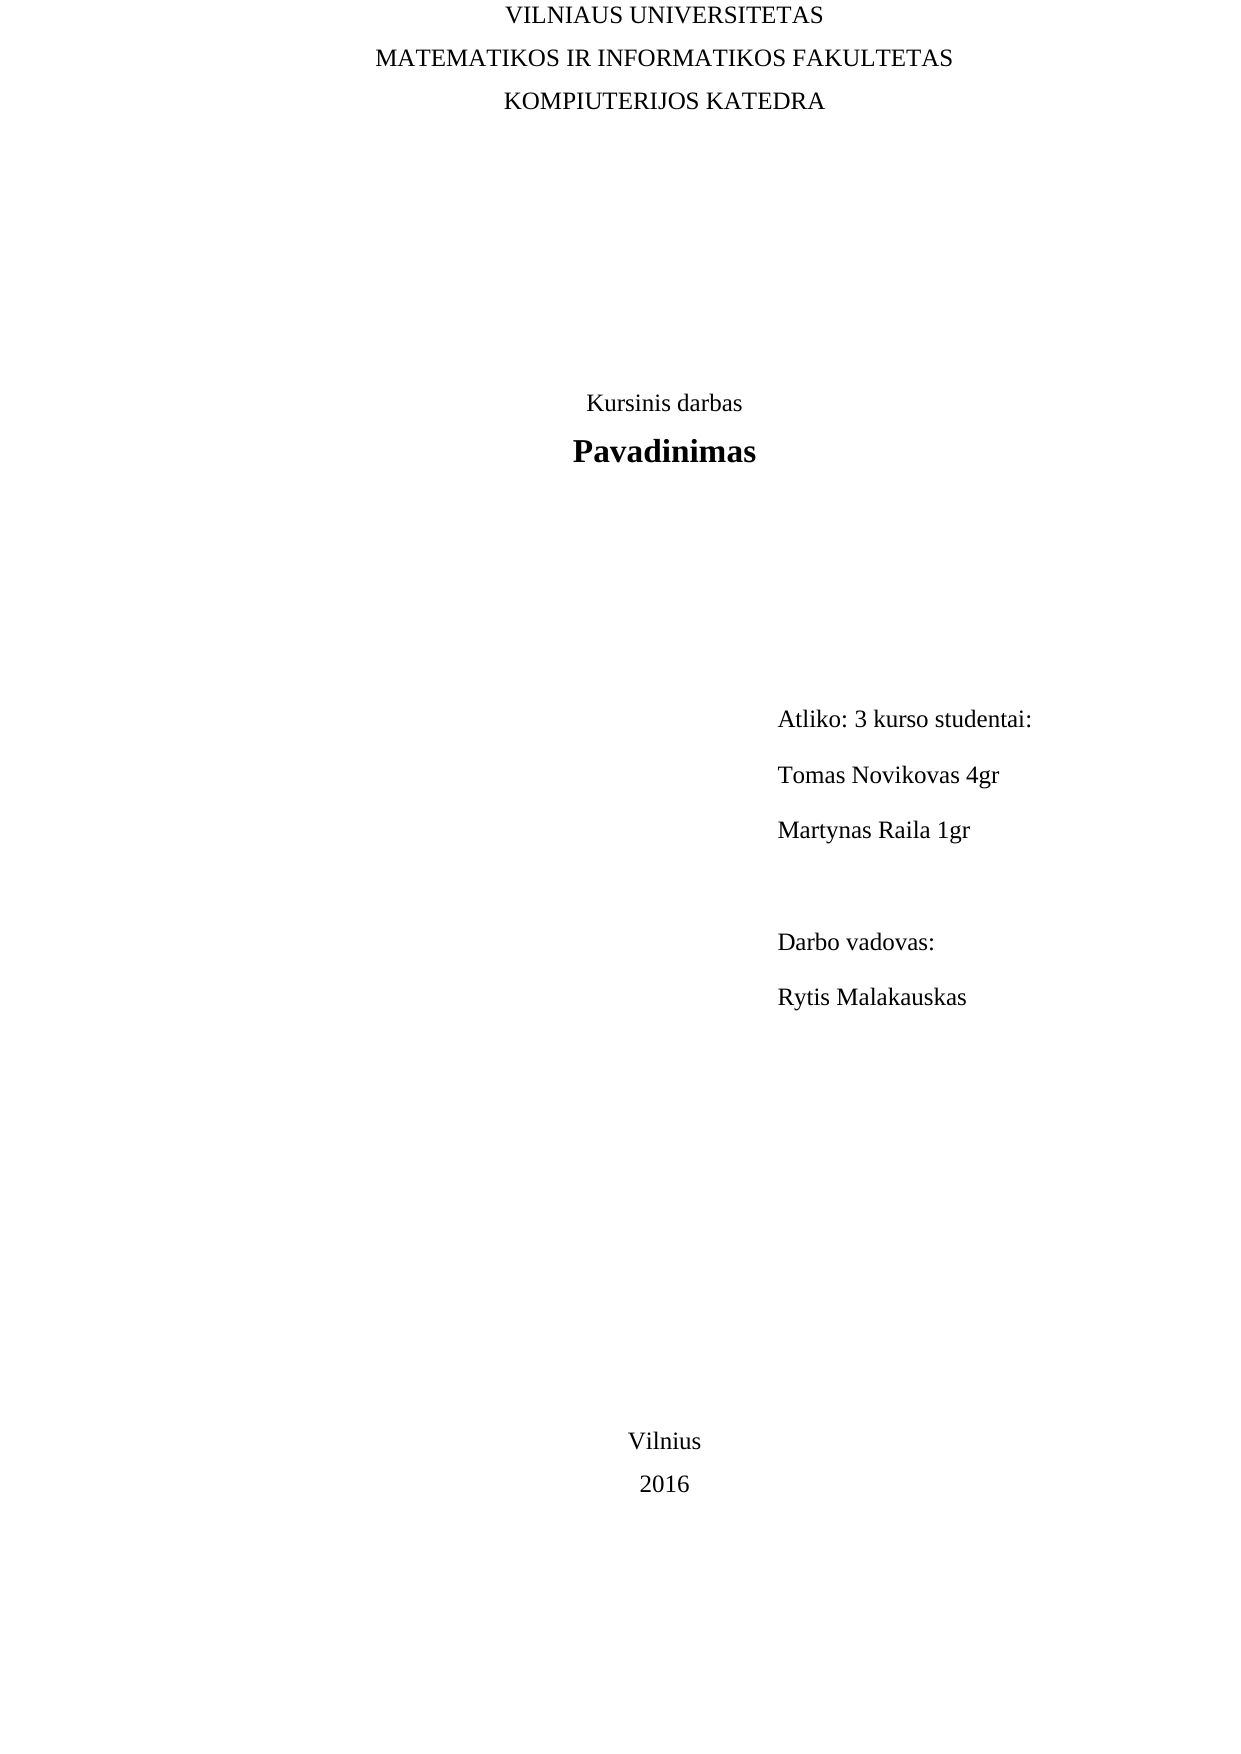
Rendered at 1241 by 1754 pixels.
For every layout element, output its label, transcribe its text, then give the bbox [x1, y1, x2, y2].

text Rytis Malakauskas [177, 982, 1152, 1011]
text Atliko: 3 kurso studentai: [177, 704, 1152, 733]
text Tomas Novikovas 4gr [177, 760, 1152, 789]
text KOMPIUTERIJOS KATEDRA [177, 86, 1152, 115]
text Darbo vadovas: [177, 927, 1152, 956]
text Vilnius [177, 1426, 1152, 1455]
text Kursinis darbas [177, 388, 1152, 417]
text Martynas Raila 1gr [177, 816, 1152, 844]
text 2016 [177, 1469, 1152, 1498]
text Pavadinimas [177, 431, 1152, 469]
text VILNIAUS UNIVERSITETAS [177, 0, 1152, 29]
text MATEMATIKOS IR INFORMATIKOS FAKULTETAS [177, 43, 1152, 72]
